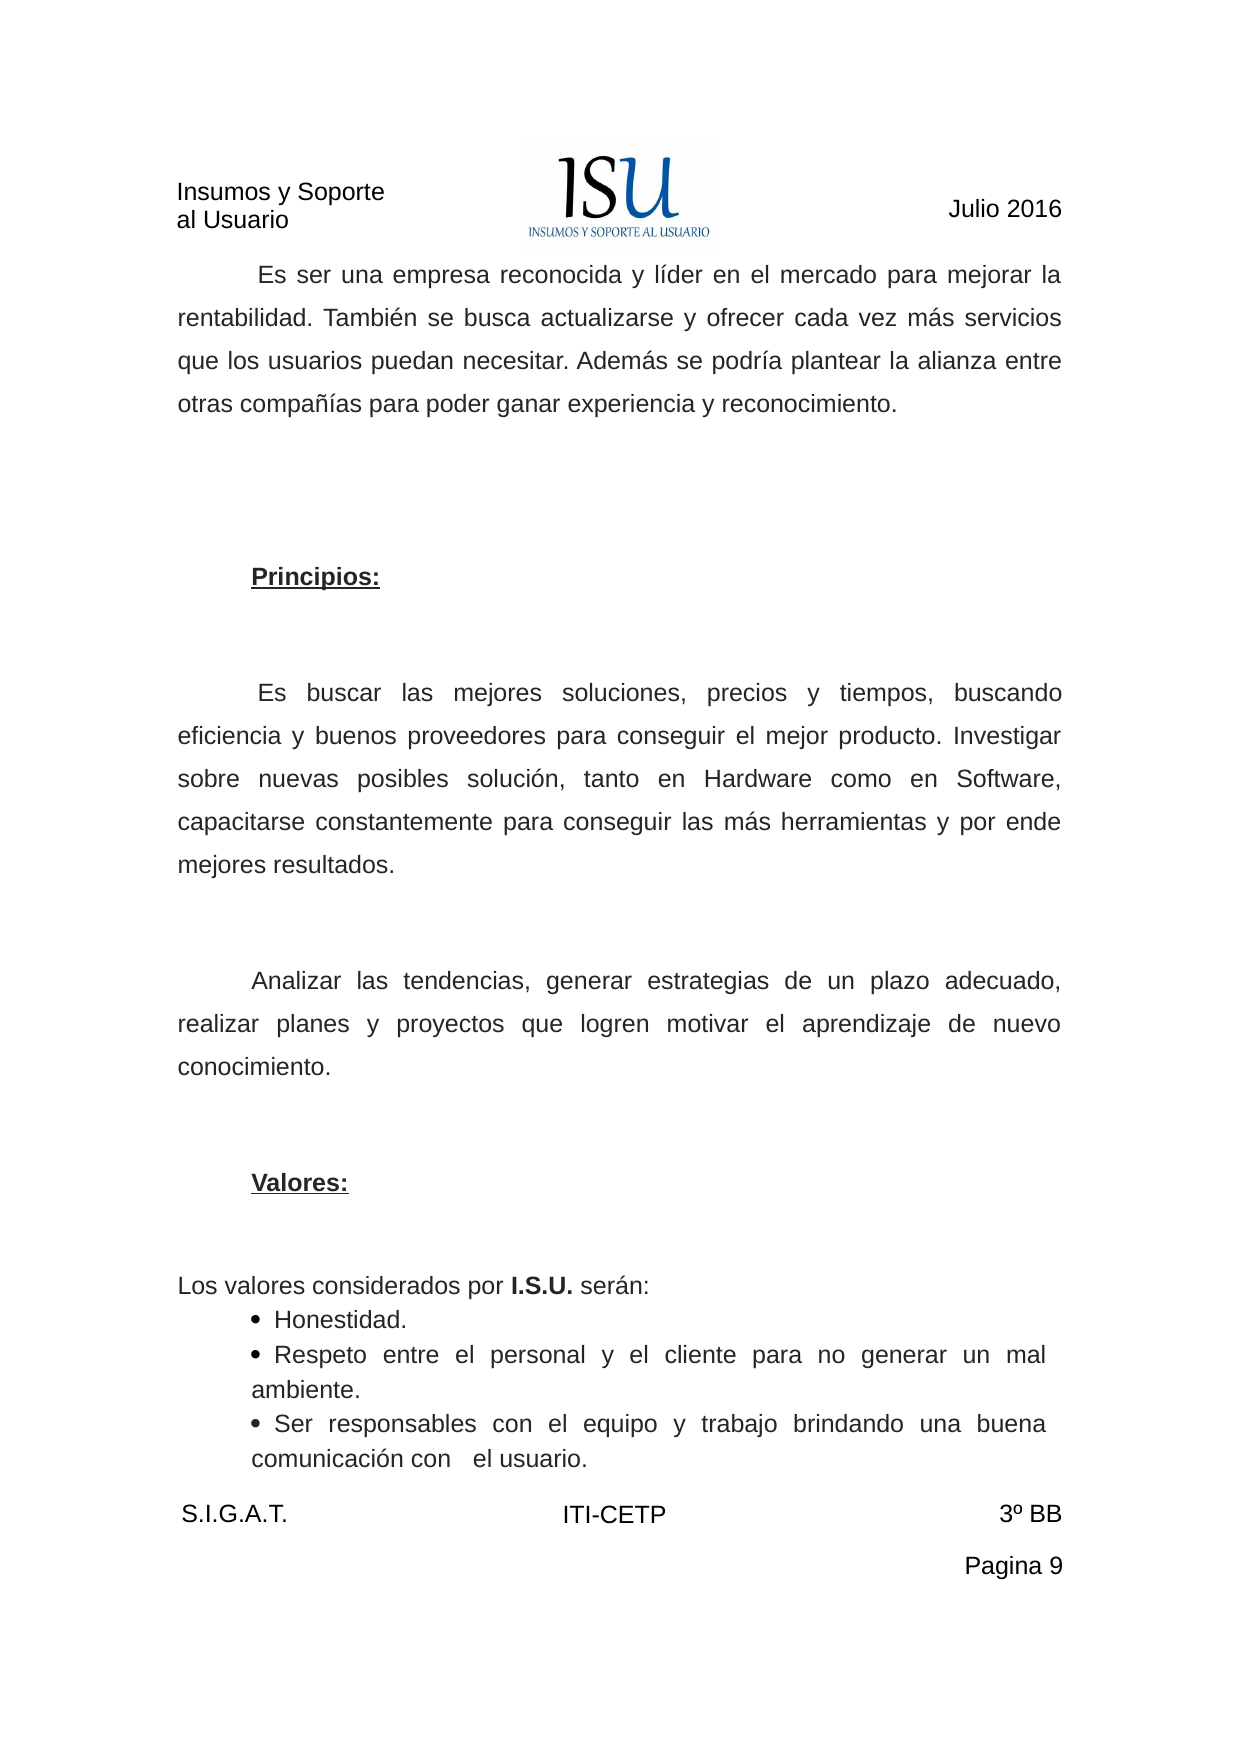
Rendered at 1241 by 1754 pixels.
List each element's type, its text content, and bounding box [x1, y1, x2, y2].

text Es buscar las mejores soluciones, precios y tiempos, buscando eficiencia y buenos proveedores para conseguir el mejor producto. Investigar sobre nuevas posibles solución, tanto en Hardware como en Software, capacitarse constantemente para conseguir las más herramientas y por ende mejores resultados. [177, 678, 1063, 879]
text Analizar las tendencias, generar estrategias de un plazo adecuado, realizar planes y proyectos que logren motivar el aprendizaje de nuevo conocimiento. [177, 966, 1063, 1081]
text Honestidad. [177, 1305, 1063, 1334]
text Principios: [177, 562, 1063, 591]
text Valores: [177, 1167, 1063, 1196]
text Los valores considerados por I.S.U. serán: [177, 1271, 1063, 1300]
text Respeto entre el personal y el cliente para no generar un mal ambiente. [177, 1340, 1063, 1403]
text Ser responsables con el equipo y trabajo brindando una buena comunicación con el usuario. [177, 1409, 1063, 1472]
text Es ser una empresa reconocida y líder en el mercado para mejorar la rentabilidad. También se busca actualizarse y ofrecer cada vez más servicios que los usuarios puedan necesitar. Además se podría plantear la alianza entre otras compañías para poder ganar experiencia y reconocimiento. [177, 260, 1063, 418]
